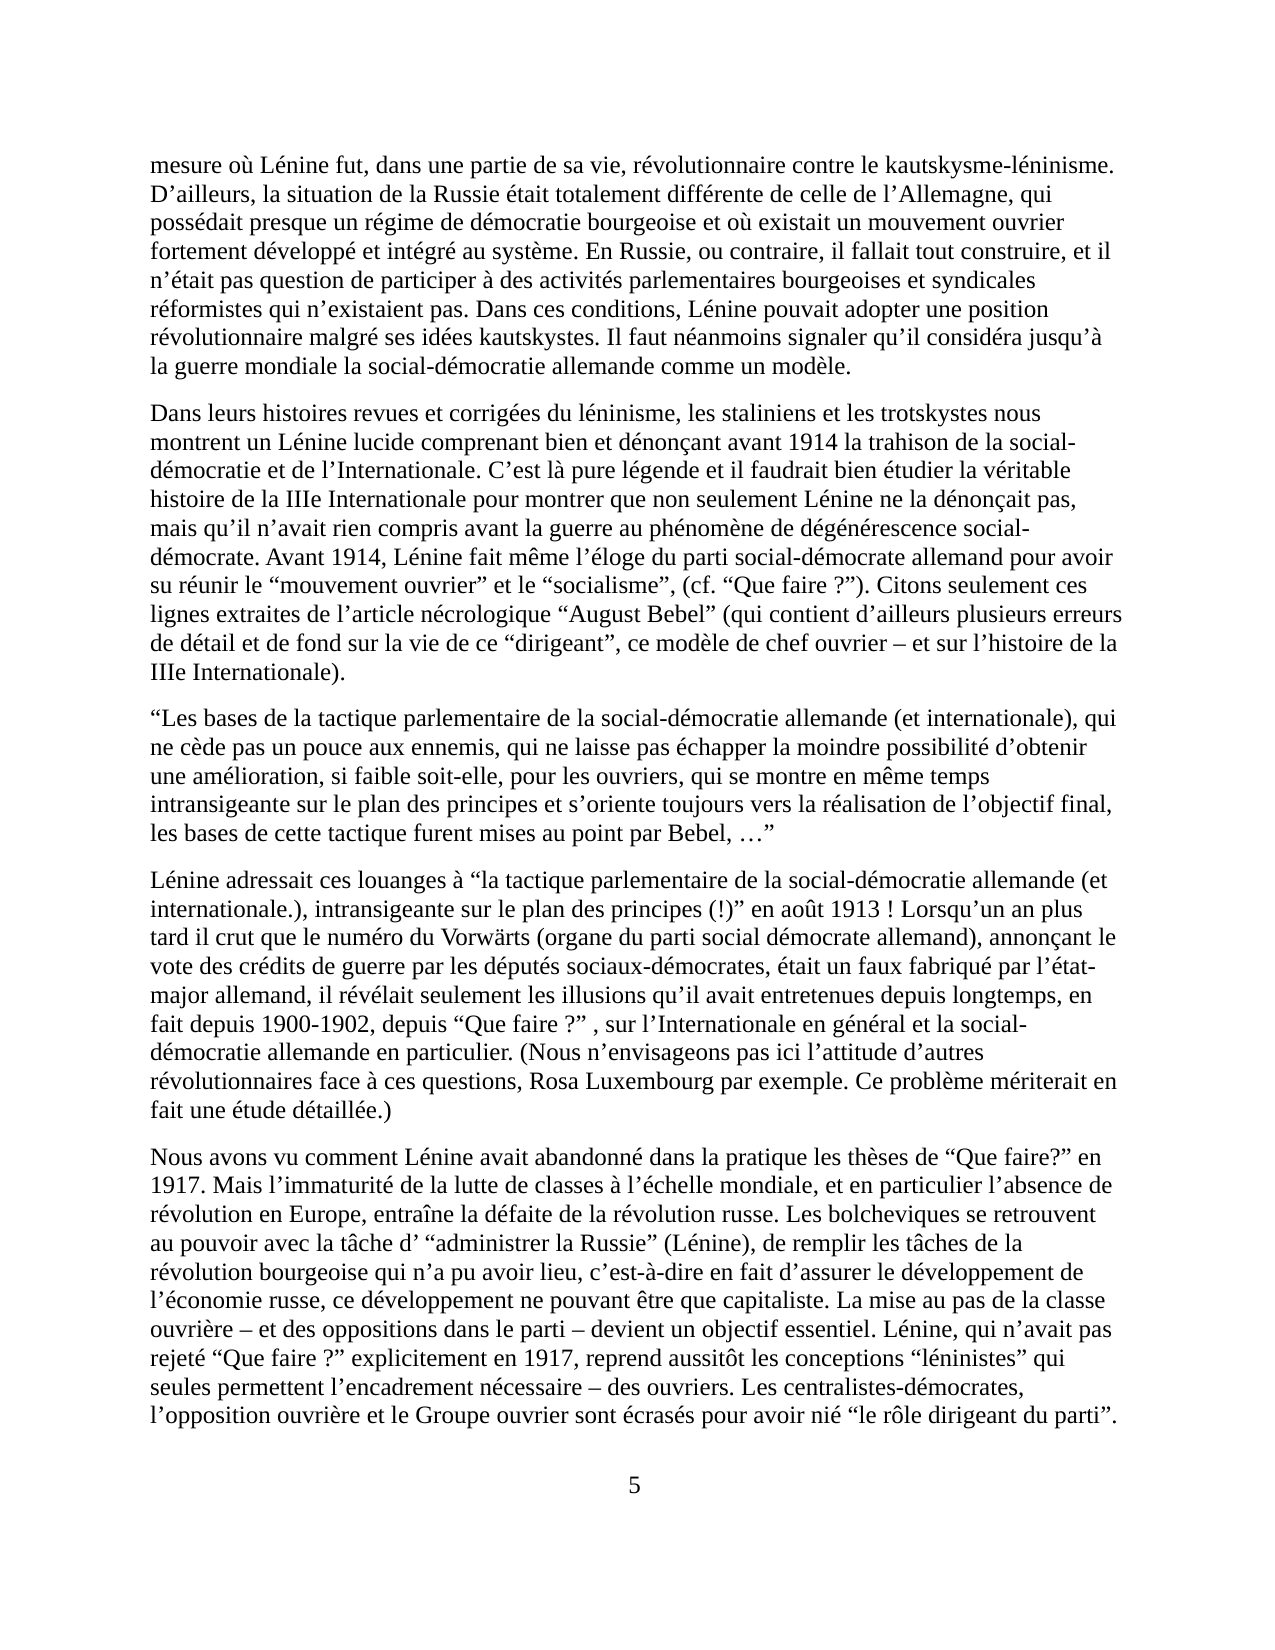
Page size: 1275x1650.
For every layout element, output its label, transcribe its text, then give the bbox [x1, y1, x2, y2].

text Dans leurs histoires revues et corrigées du léninisme, les staliniens et les trotskystes nous montrent un Lénine lucide comprenant bien et dénonçant avant 1914 la trahison de la social-démocratie et de l’Internationale. C’est là pure légende et il faudrait bien étudier la véritable histoire de la IIIe Internationale pour montrer que non seulement Lénine ne la dénonçait pas, mais qu’il n’avait rien compris avant la guerre au phénomène de dégénérescence social-démocrate. Avant 1914, Lénine fait même l’éloge du parti social-démocrate allemand pour avoir su réunir le “mouvement ouvrier” et le “socialisme”, (cf. “Que faire ?”). Citons seulement ces lignes extraites de l’article nécrologique “August Bebel” (qui contient d’ailleurs plusieurs erreurs de détail et de fond sur la vie de ce “dirigeant”, ce modèle de chef ouvrier – et sur l’histoire de la IIIe Internationale). [150, 398, 1125, 685]
text mesure où Lénine fut, dans une partie de sa vie, révolutionnaire contre le kautskysme-léninisme. D’ailleurs, la situation de la Russie était totalement différente de celle de l’Allemagne, qui possédait presque un régime de démocratie bourgeoise et où existait un mouvement ouvrier fortement développé et intégré au système. En Russie, ou contraire, il fallait tout construire, et il n’était pas question de participer à des activités parlementaires bourgeoises et syndicales réformistes qui n’existaient pas. Dans ces conditions, Lénine pouvait adopter une position révolutionnaire malgré ses idées kautskystes. Il faut néanmoins signaler qu’il considéra jusqu’à la guerre mondiale la social-démocratie allemande comme un modèle. [150, 150, 1125, 380]
text Lénine adressait ces louanges à “la tactique parlementaire de la social-démocratie allemande (et internationale.), intransigeante sur le plan des principes (!)” en août 1913 ! Lorsqu’un an plus tard il crut que le numéro du Vorwärts (organe du parti social démocrate allemand), annonçant le vote des crédits de guerre par les députés sociaux-démocrates, était un faux fabriqué par l’état-major allemand, il révélait seulement les illusions qu’il avait entretenues depuis longtemps, en fait depuis 1900-1902, depuis “Que faire ?” , sur l’Internationale en général et la social-démocratie allemande en particulier. (Nous n’envisageons pas ici l’attitude d’autres révolutionnaires face à ces questions, Rosa Luxembourg par exemple. Ce problème mériterait en fait une étude détaillée.) [150, 865, 1125, 1124]
text “Les bases de la tactique parlementaire de la social-démocratie allemande (et internationale), qui ne cède pas un pouce aux ennemis, qui ne laisse pas échapper la moindre possibilité d’obtenir une amélioration, si faible soit-elle, pour les ouvriers, qui se montre en même temps intransigeante sur le plan des principes et s’oriente toujours vers la réalisation de l’objectif final, les bases de cette tactique furent mises au point par Bebel, …” [150, 703, 1125, 847]
text Nous avons vu comment Lénine avait abandonné dans la pratique les thèses de “Que faire?” en 1917. Mais l’immaturité de la lutte de classes à l’échelle mondiale, et en particulier l’absence de révolution en Europe, entraîne la défaite de la révolution russe. Les bolcheviques se retrouvent au pouvoir avec la tâche d’ “administrer la Russie” (Lénine), de remplir les tâches de la révolution bourgeoise qui n’a pu avoir lieu, c’est-à-dire en fait d’assurer le développement de l’économie russe, ce développement ne pouvant être que capitaliste. La mise au pas de la classe ouvrière – et des oppositions dans le parti – devient un objectif essentiel. Lénine, qui n’avait pas rejeté “Que faire ?” explicitement en 1917, reprend aussitôt les conceptions “léninistes” qui seules permettent l’encadrement nécessaire – des ouvriers. Les centralistes-démocrates, l’opposition ouvrière et le Groupe ouvrier sont écrasés pour avoir nié “le rôle dirigeant du parti”. [150, 1142, 1125, 1429]
